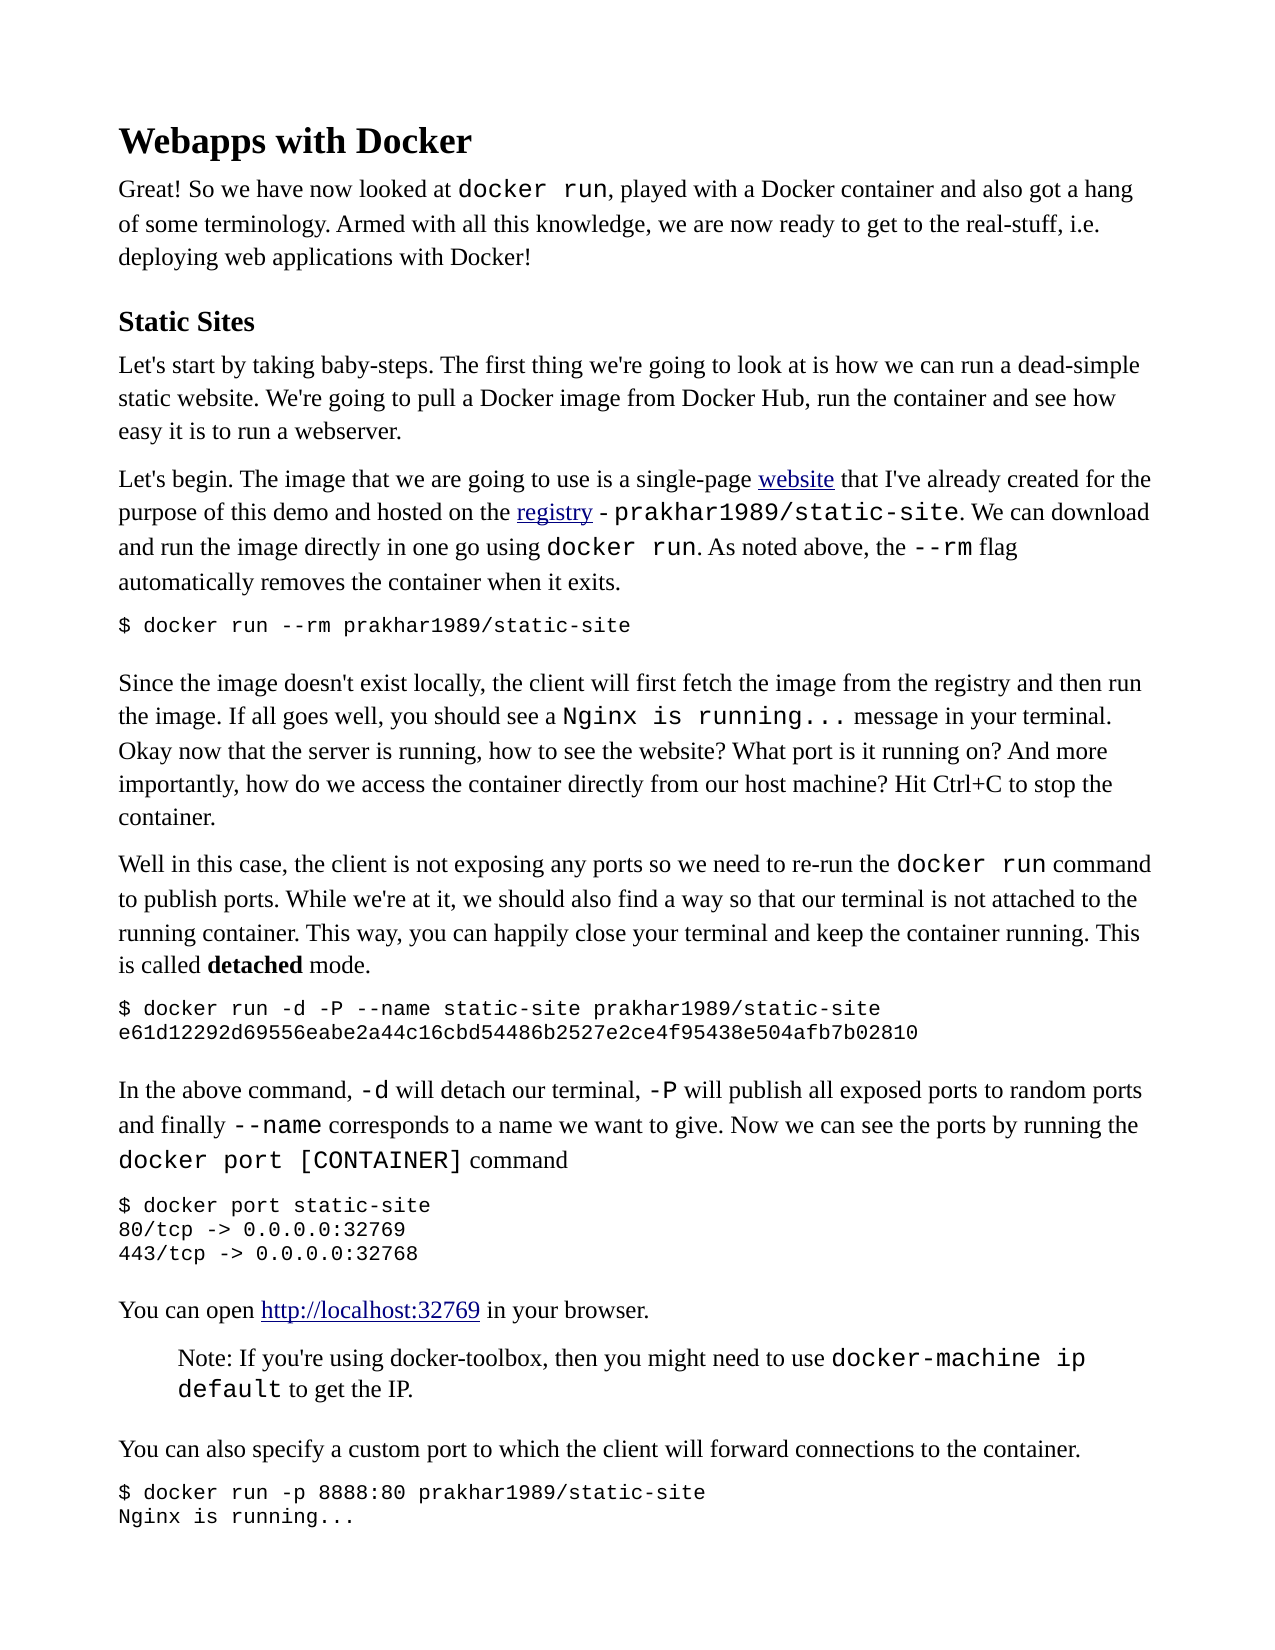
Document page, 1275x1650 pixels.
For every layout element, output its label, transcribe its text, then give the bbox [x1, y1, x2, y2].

text 80/tcp -> 0.0.0.0:32769 [118, 1219, 1157, 1242]
subtitle Webapps with Docker [118, 118, 1157, 161]
text You can open http://localhost:32769 in your browser. [118, 1296, 1157, 1324]
text Let's start by taking baby-steps. The first thing we're going to look at is how we can run a dead-simple static website. We're going to pull a Docker image from Docker Hub, run the container and see how easy it is to run a webserver. [118, 350, 1157, 445]
text $ docker run -d -P --name static-site prakhar1989/static-site [118, 998, 1157, 1022]
text Let's begin. The image that we are going to use is a single-page website that I've already created for the purpose of this demo and hosted on the registry - prakhar1989/static-site. We can download and run the image directly in one go using docker run. As noted above, the --rm flag automatically removes the container when it exits. [118, 464, 1157, 596]
text e61d12292d69556eabe2a44c16cbd54486b2527e2ce4f95438e504afb7b02810 [118, 1022, 1157, 1046]
text You can also specify a custom port to which the client will forward connections to the container. [118, 1434, 1157, 1463]
text Note: If you're using docker-toolbox, then you might need to use docker-machine ip default to get the IP. [177, 1343, 1098, 1405]
text Well in this case, the client is not exposing any ports so we need to re-run the docker run command to publish ports. While we're at it, we should also find a way so that our terminal is not attached to the running container. This way, you can happily close your terminal and keep the container running. This is called detached mode. [118, 849, 1157, 979]
text 443/tcp -> 0.0.0.0:32768 [118, 1242, 1157, 1266]
text Nginx is running... [118, 1506, 1157, 1529]
text $ docker run -p 8888:80 prakhar1989/static-site [118, 1482, 1157, 1506]
text $ docker run --rm prakhar1989/static-site [118, 614, 1157, 638]
text Since the image doesn't exist locally, the client will first fetch the image from the registry and then run the image. If all goes well, you should see a Nginx is running... message in your terminal. Okay now that the server is running, how to see the website? What port is it running on? And more importantly, how do we access the container directly from our host machine? Hit Ctrl+C to stop the container. [118, 668, 1157, 831]
text $ docker port static-site [118, 1195, 1157, 1219]
text In the above command, -d will detach our terminal, -P will publish all exposed ports to random ports and finally --name corresponds to a name we want to give. Now we can see the ports by running the docker port [CONTAINER] command [118, 1075, 1157, 1176]
subtitle Static Sites [118, 304, 1157, 338]
text Great! So we have now looked at docker run, played with a Docker container and also got a hang of some terminology. Armed with all this knowledge, we are now ready to get to the real-stuff, i.e. deploying web applications with Docker! [118, 174, 1157, 271]
